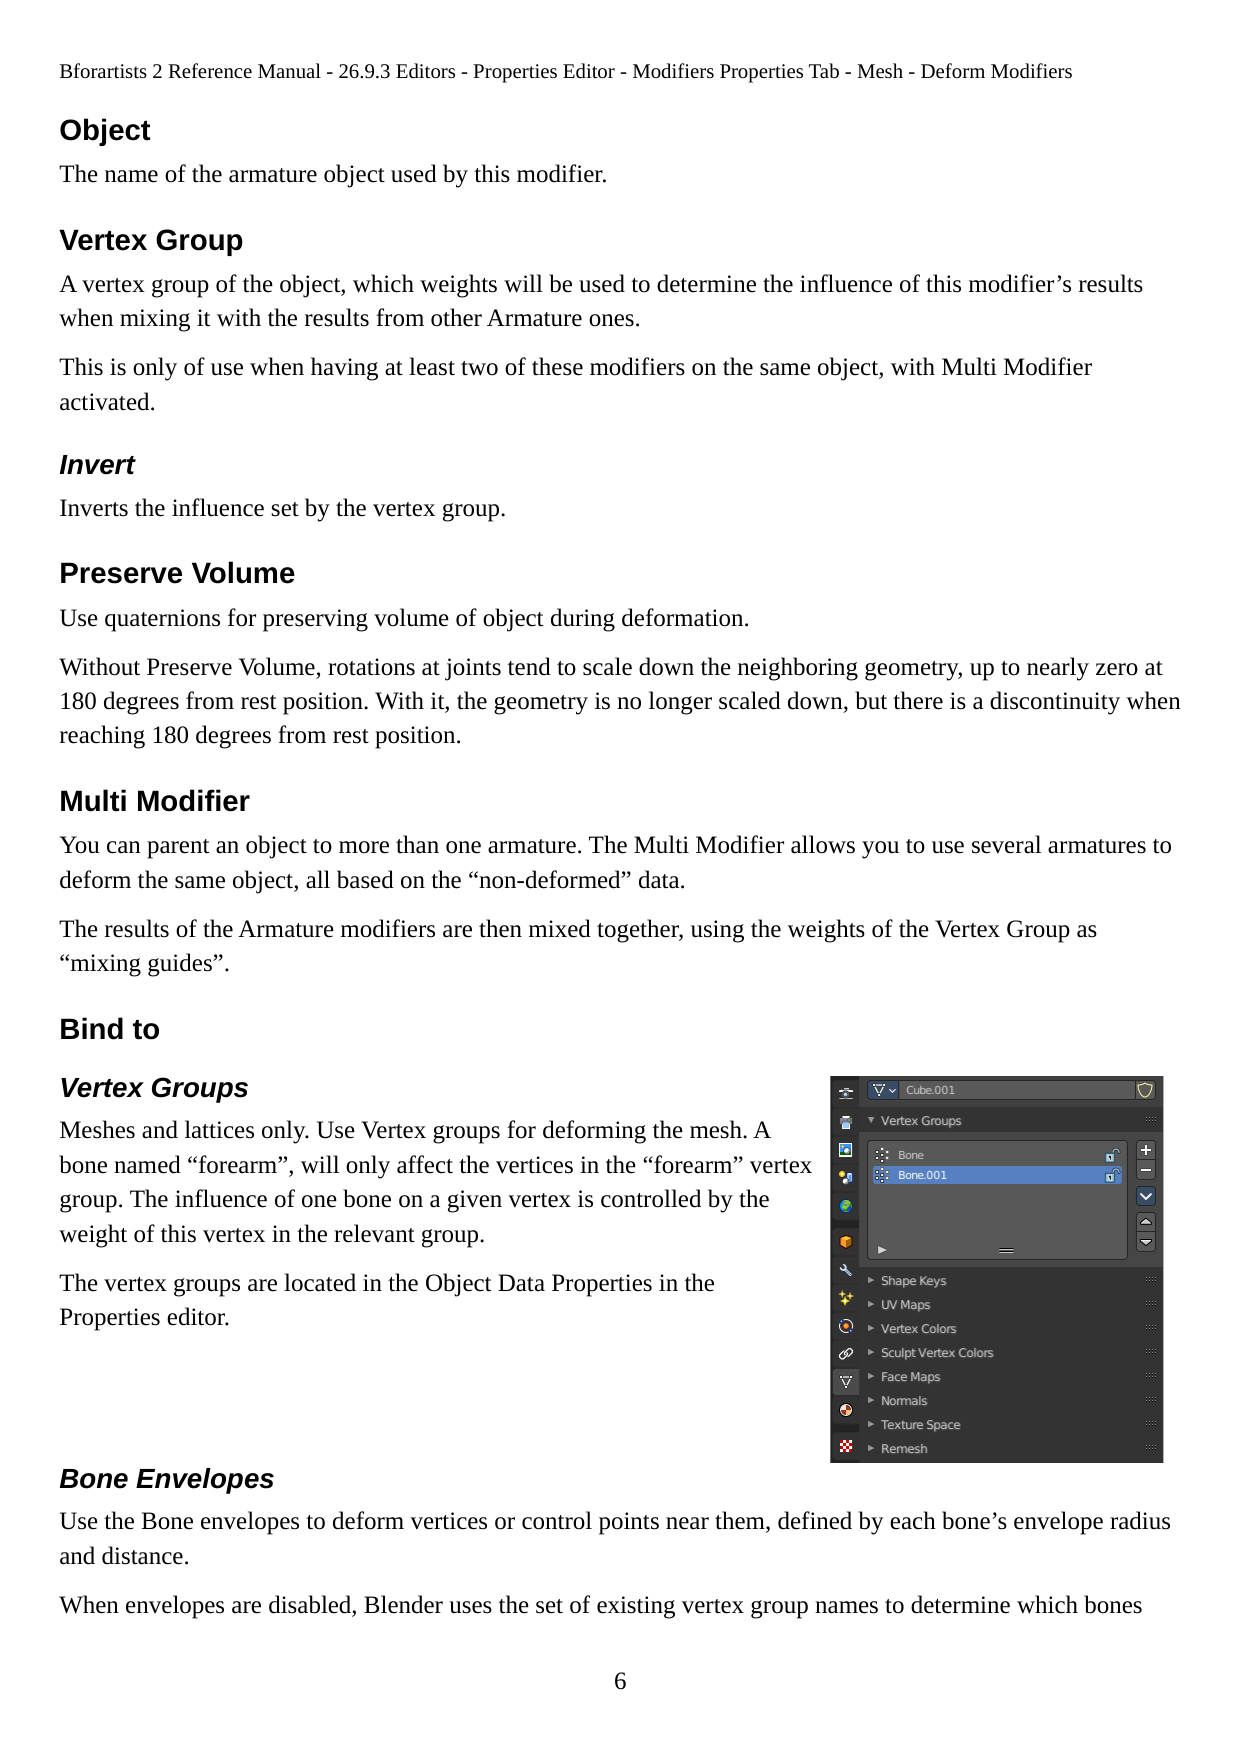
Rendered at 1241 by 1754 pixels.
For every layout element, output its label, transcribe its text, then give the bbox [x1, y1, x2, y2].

picture [830, 1076, 1164, 1463]
text The name of the armature object used by this modifier. [59, 159, 1181, 188]
subtitle Object [59, 113, 1181, 146]
subtitle Vertex Groups [59, 1071, 1181, 1103]
subtitle Multi Modifier [59, 784, 1181, 818]
subtitle Vertex Group [59, 222, 1181, 256]
subtitle Bone Envelopes [59, 1462, 1181, 1494]
text The vertex groups are located in the Object Data Properties in the Properties editor. [59, 1268, 830, 1331]
text Use the Bone envelopes to deform vertices or control points near them, defined by each bone’s envelope radius and distance. [59, 1506, 1181, 1569]
subtitle Bind to [59, 1012, 1181, 1046]
text This is only of use when having at least two of these modifiers on the same object, with Multi Modifier activated. [59, 352, 1181, 416]
text When envelopes are disabled, Blender uses the set of existing vertex group names to determine which bones [59, 1590, 1181, 1619]
text Use quaternions for preserving volume of object during deformation. [59, 603, 1181, 631]
text A vertex group of the object, which weights will be used to determine the influence of this modifier’s results when mixing it with the results from other Armature ones. [59, 269, 1181, 332]
text Without Preserve Volume, rotations at joints tend to scale down the neighboring geometry, up to nearly zero at 180 degrees from rest position. With it, the geometry is no longer scaled down, but there is a discontinuity when reaching 180 degrees from rest position. [59, 652, 1181, 749]
text You can parent an object to more than one armature. The Multi Modifier allows you to use several armatures to deform the same object, all based on the “non-deformed” data. [59, 831, 1181, 894]
subtitle Preserve Volume [59, 556, 1181, 590]
text The results of the Armature modifiers are then mixed together, using the weights of the Vertex Group as “mixing guides”. [59, 914, 1181, 977]
text Meshes and lattices only. Use Vertex groups for deforming the mesh. A bone named “forearm”, will only affect the vertices in the “forearm” vertex group. The influence of one bone on a given vertex is controlled by the weight of this vertex in the relevant group. [59, 1115, 830, 1247]
subtitle Invert [59, 448, 1181, 480]
text Inverts the influence set by the vertex group. [59, 493, 1181, 521]
